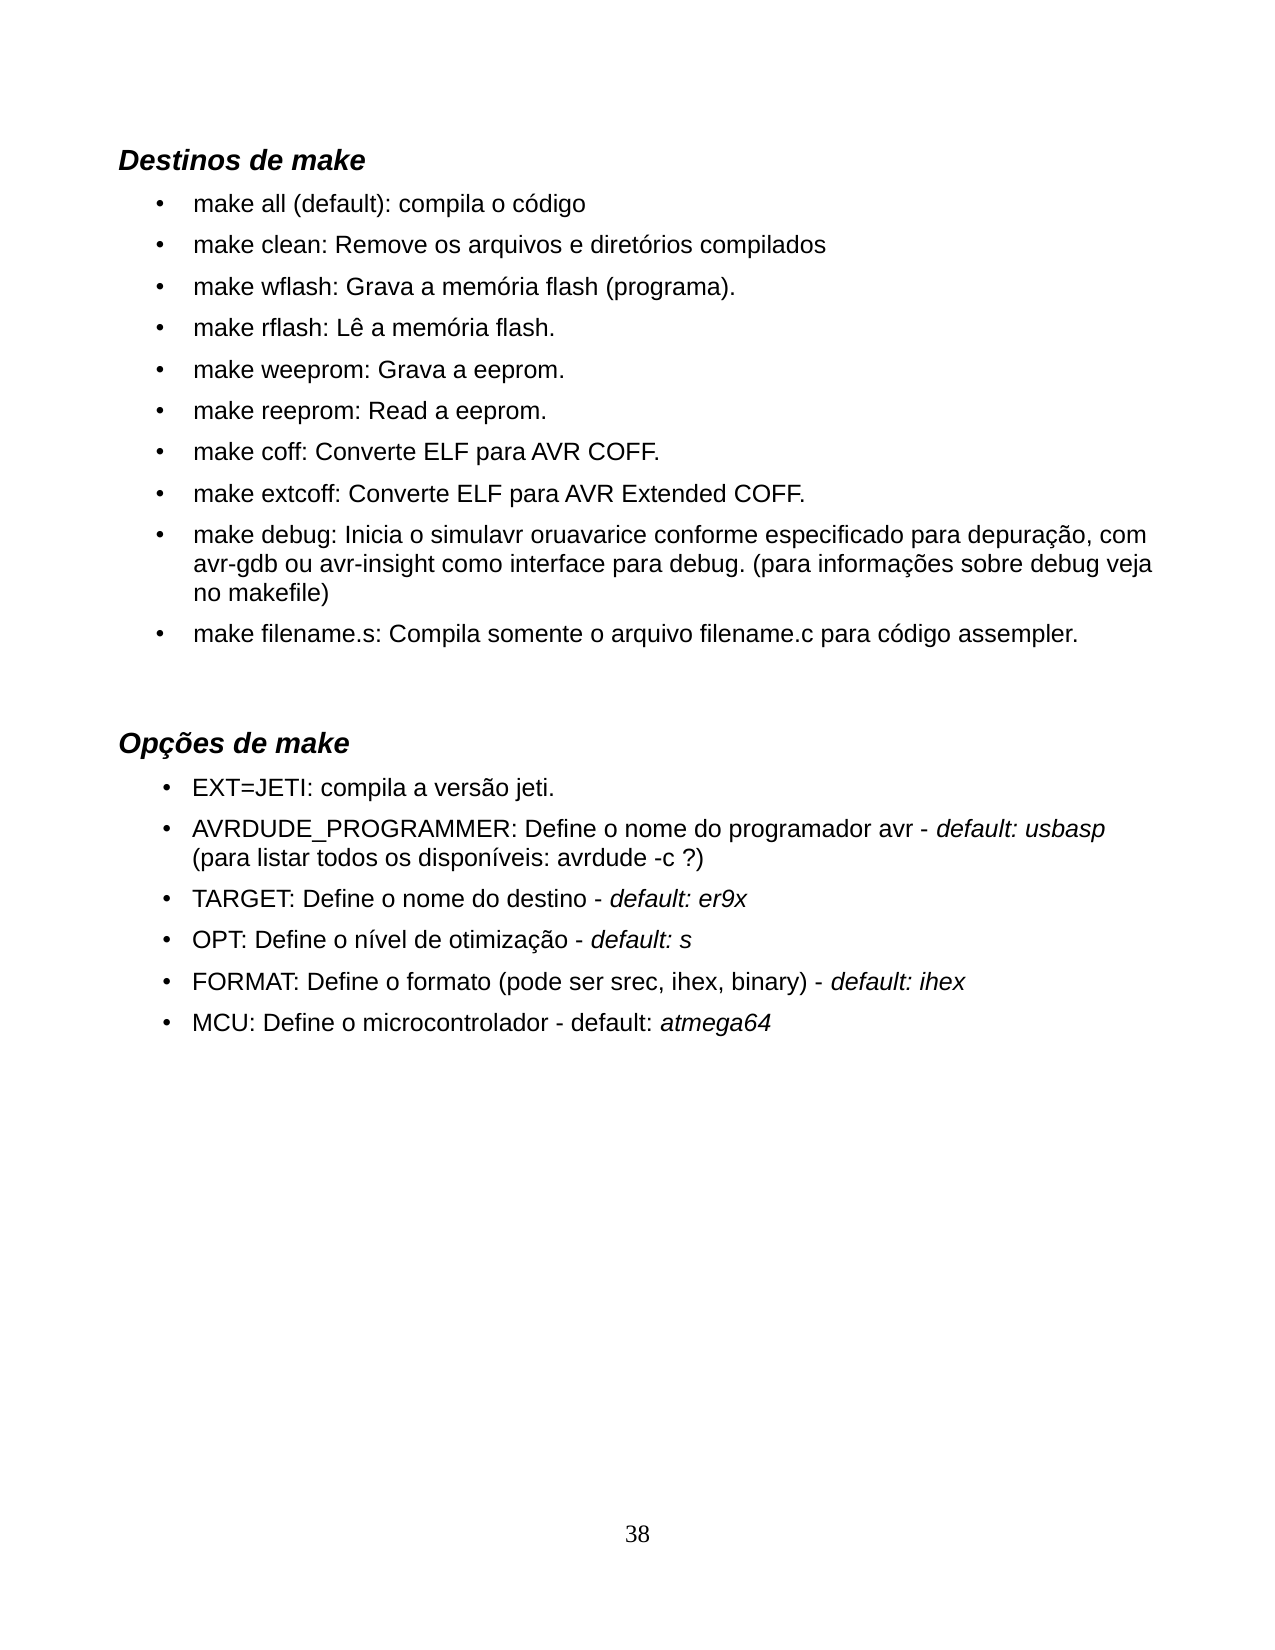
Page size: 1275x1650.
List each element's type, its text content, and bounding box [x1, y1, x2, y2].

list make extcoff: Converte ELF para AVR Extended COFF. [156, 479, 1157, 507]
list make filename.s: Compila somente o arquivo filename.c para código assempler. [156, 619, 1157, 648]
list FORMAT: Define o formato (pode ser srec, ihex, binary) - default: ihex [162, 967, 1157, 996]
list AVRDUDE_PROGRAMMER: Define o nome do programador avr - default: usbasp (para listar todos os disponíveis: avrdude -c ?) [162, 814, 1157, 871]
list make wflash: Grava a memória flash (programa). [156, 272, 1157, 301]
list make reeprom: Read a eeprom. [156, 396, 1157, 425]
list EXT=JETI: compila a versão jeti. [162, 772, 1157, 801]
list TARGET: Define o nome do destino - default: er9x [162, 884, 1157, 913]
list make weeprom: Grava a eeprom. [156, 354, 1157, 383]
subtitle Opções de make [118, 726, 1157, 760]
list make all (default): compila o código [156, 189, 1157, 218]
list make coff: Converte ELF para AVR COFF. [156, 437, 1157, 466]
list make clean: Remove os arquivos e diretórios compilados [156, 231, 1157, 259]
list make debug: Inicia o simulavr oruavarice conforme especificado para depuração, com avr-gdb ou avr-insight como interface para debug. (para informações sobre debug veja no makefile) [156, 520, 1157, 606]
list OPT: Define o nível de otimização - default: s [162, 925, 1157, 954]
subtitle Destinos de make [118, 143, 1157, 177]
list MCU: Define o microcontrolador - default: atmega64 [162, 1008, 1157, 1037]
list make rflash: Lê a memória flash. [156, 313, 1157, 342]
